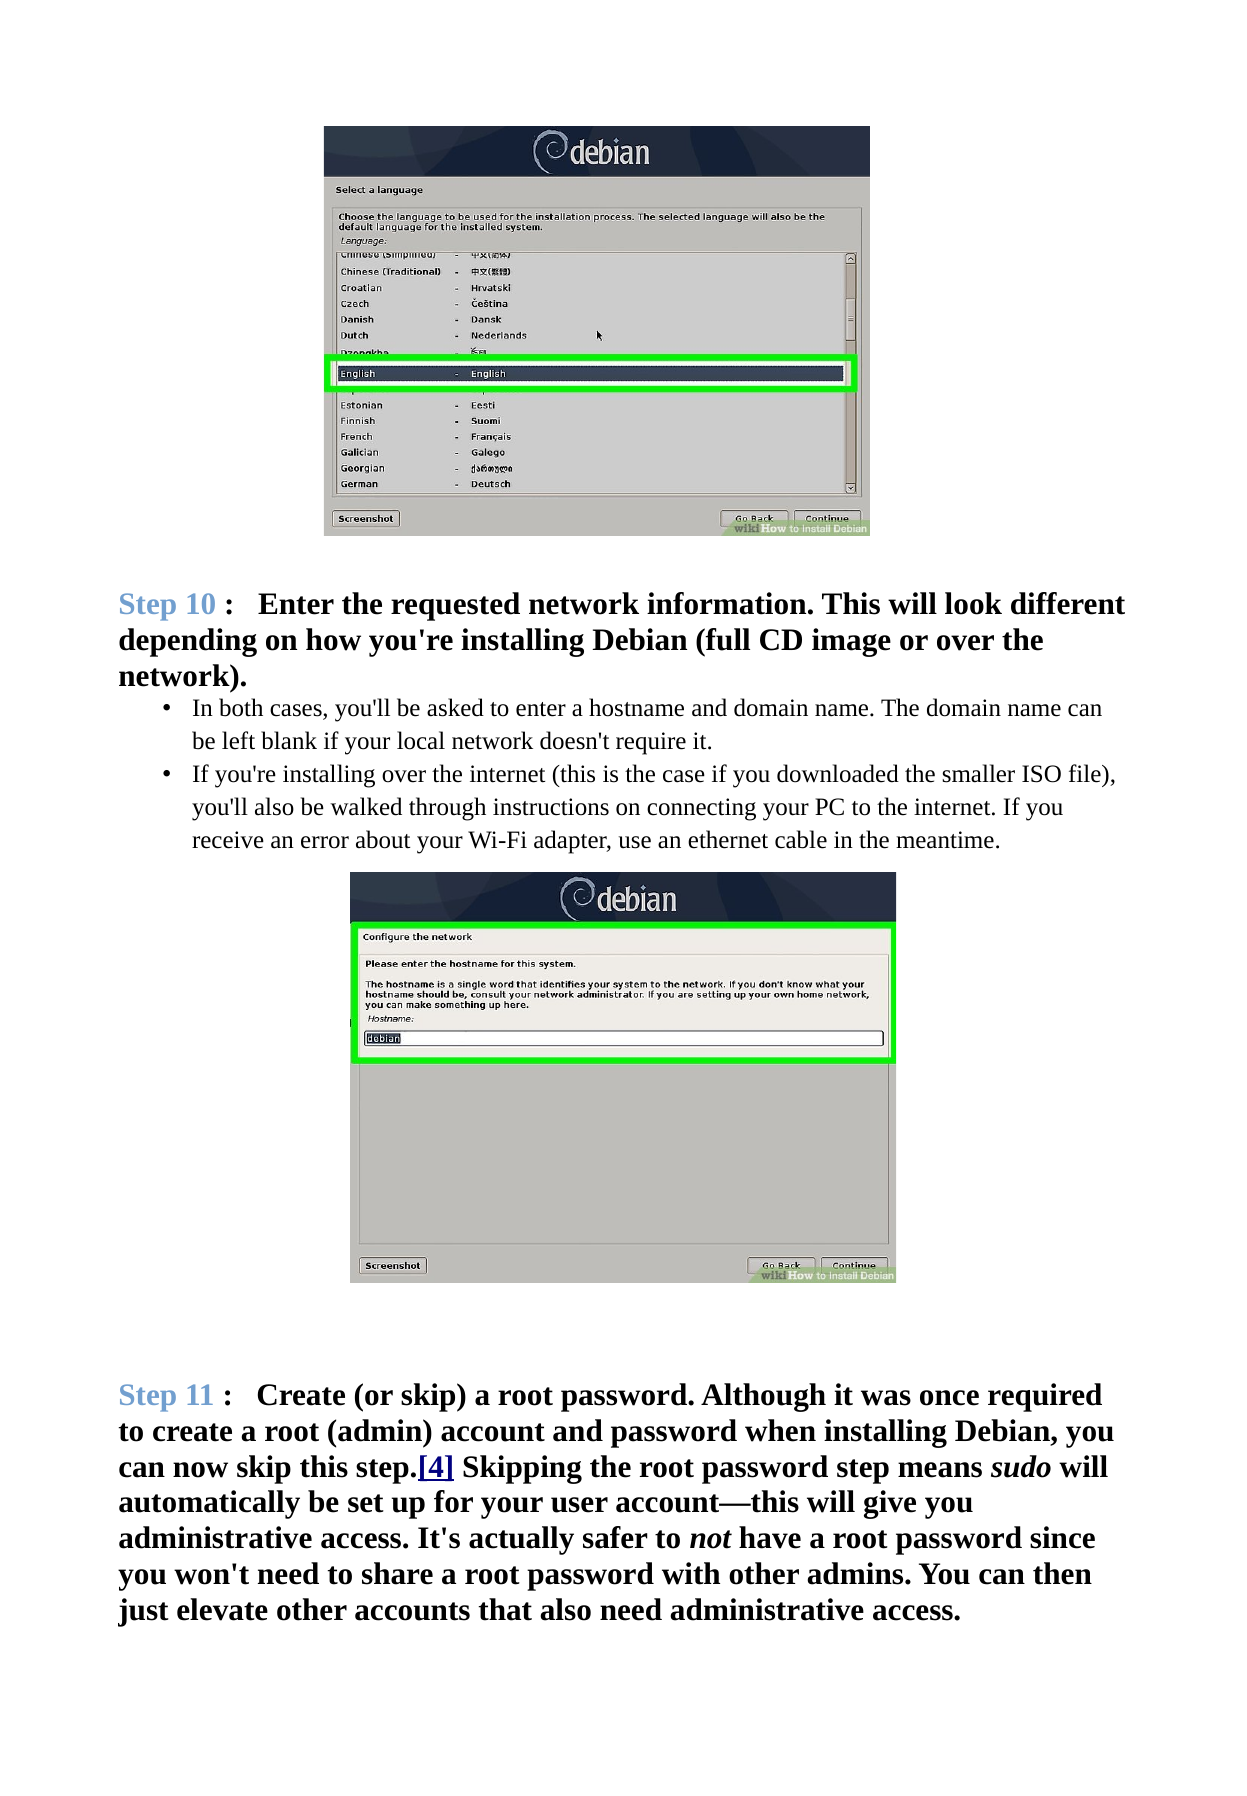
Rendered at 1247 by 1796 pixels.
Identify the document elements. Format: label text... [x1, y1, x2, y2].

list If you're installing over the internet (this is the case if you downloaded the smaller ISO file), you'll also be walked through instructions on connecting your PC to the internet. If you receive an error about your Wi-Fi adapter, use an ethernet cable in the meantime. [162, 759, 1128, 854]
picture [350, 872, 897, 1283]
text Step 10 : Enter the requested network information. This will look different depending on how you're installing Debian (full CD image or over the network). [118, 585, 1128, 693]
text Step 11 : Create (or skip) a root password. Although it was once required to create a root (admin) account and password when installing Debian, you can now skip this step.[4] Skipping the root password step means sudo will automatically be set up for your user account—this will give you administrative access. It's actually safer to not have a root password since you won't need to share a root password with other admins. You can then just elevate other accounts that also need administrative access. [118, 1376, 1128, 1627]
picture [323, 126, 870, 536]
list In both cases, you'll be asked to enter a hostname and domain name. The domain name can be left blank if your local network doesn't require it. [162, 693, 1128, 755]
